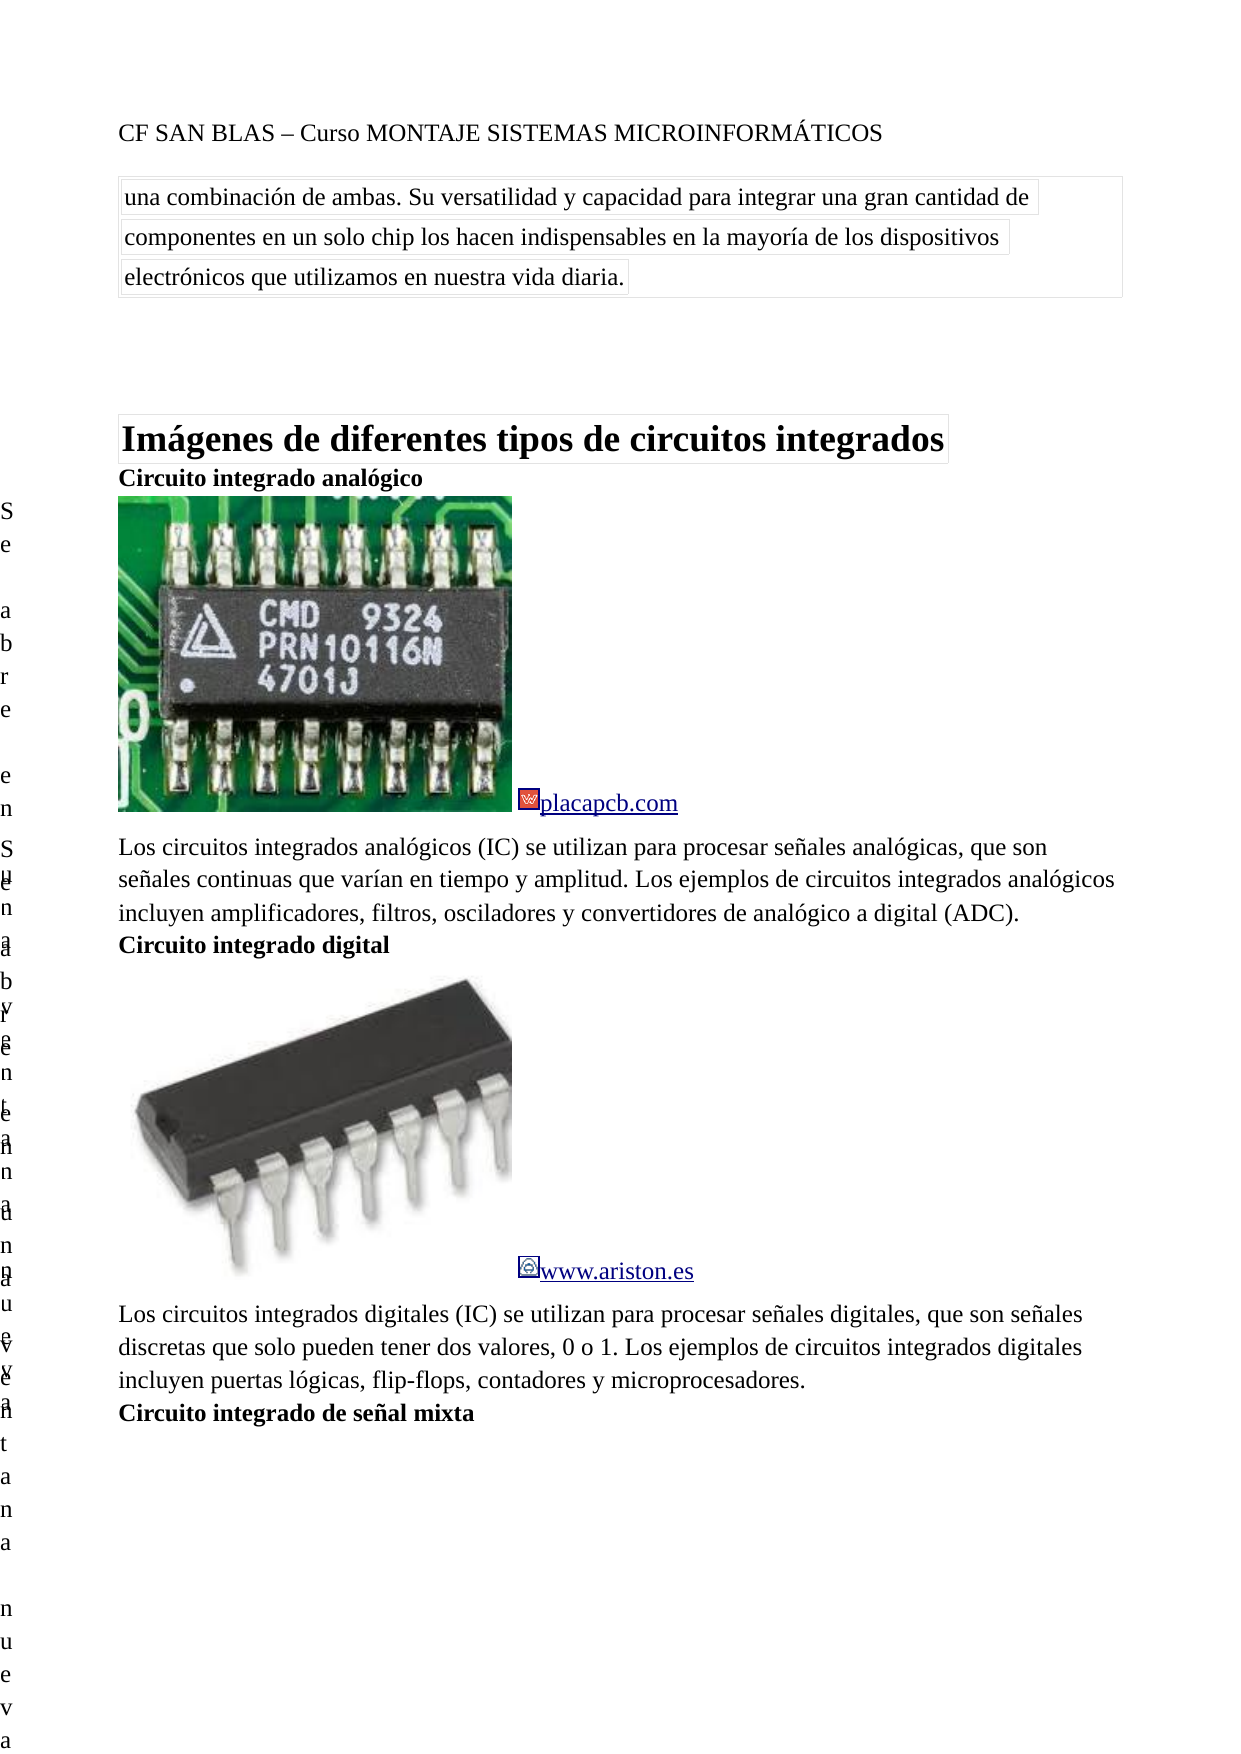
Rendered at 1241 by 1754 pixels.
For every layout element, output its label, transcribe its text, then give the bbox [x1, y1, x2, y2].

subtitle Imágenes de diferentes tipos de circuitos integrados [118, 364, 1122, 463]
picture [118, 496, 512, 812]
text una combinación de ambas. Su versatilidad y capacidad para integrar una gran cantidad de componentes en un solo chip los hacen indispensables en la mayoría de los dispositivos electrónicos que utilizamos en nuestra vida diaria. [119, 177, 1122, 297]
text Circuito integrado analógico [118, 463, 1122, 492]
text Circuito integrado digital [118, 931, 1122, 959]
text Circuito integrado de señal mixta [118, 1398, 1122, 1427]
picture [118, 963, 512, 1280]
picture [520, 1257, 538, 1276]
text Los circuitos integrados digitales (IC) se utilizan para procesar señales digitales, que son señales discretas que solo pueden tener dos valores, 0 o 1. Los ejemplos de circuitos integrados digitales incluyen puertas lógicas, flip-flops, contadores y microprocesadores. [118, 1299, 1122, 1394]
text Los circuitos integrados analógicos (IC) se utilizan para procesar señales analógicas, que son señales continuas que varían en tiempo y amplitud. Los ejemplos de circuitos integrados analógicos incluyen amplificadores, filtros, osciladores y convertidores de analógico a digital (ADC). [118, 832, 1122, 926]
text www.ariston.es [118, 964, 1122, 1285]
picture [520, 790, 538, 808]
text placapcb.com [118, 496, 1122, 817]
